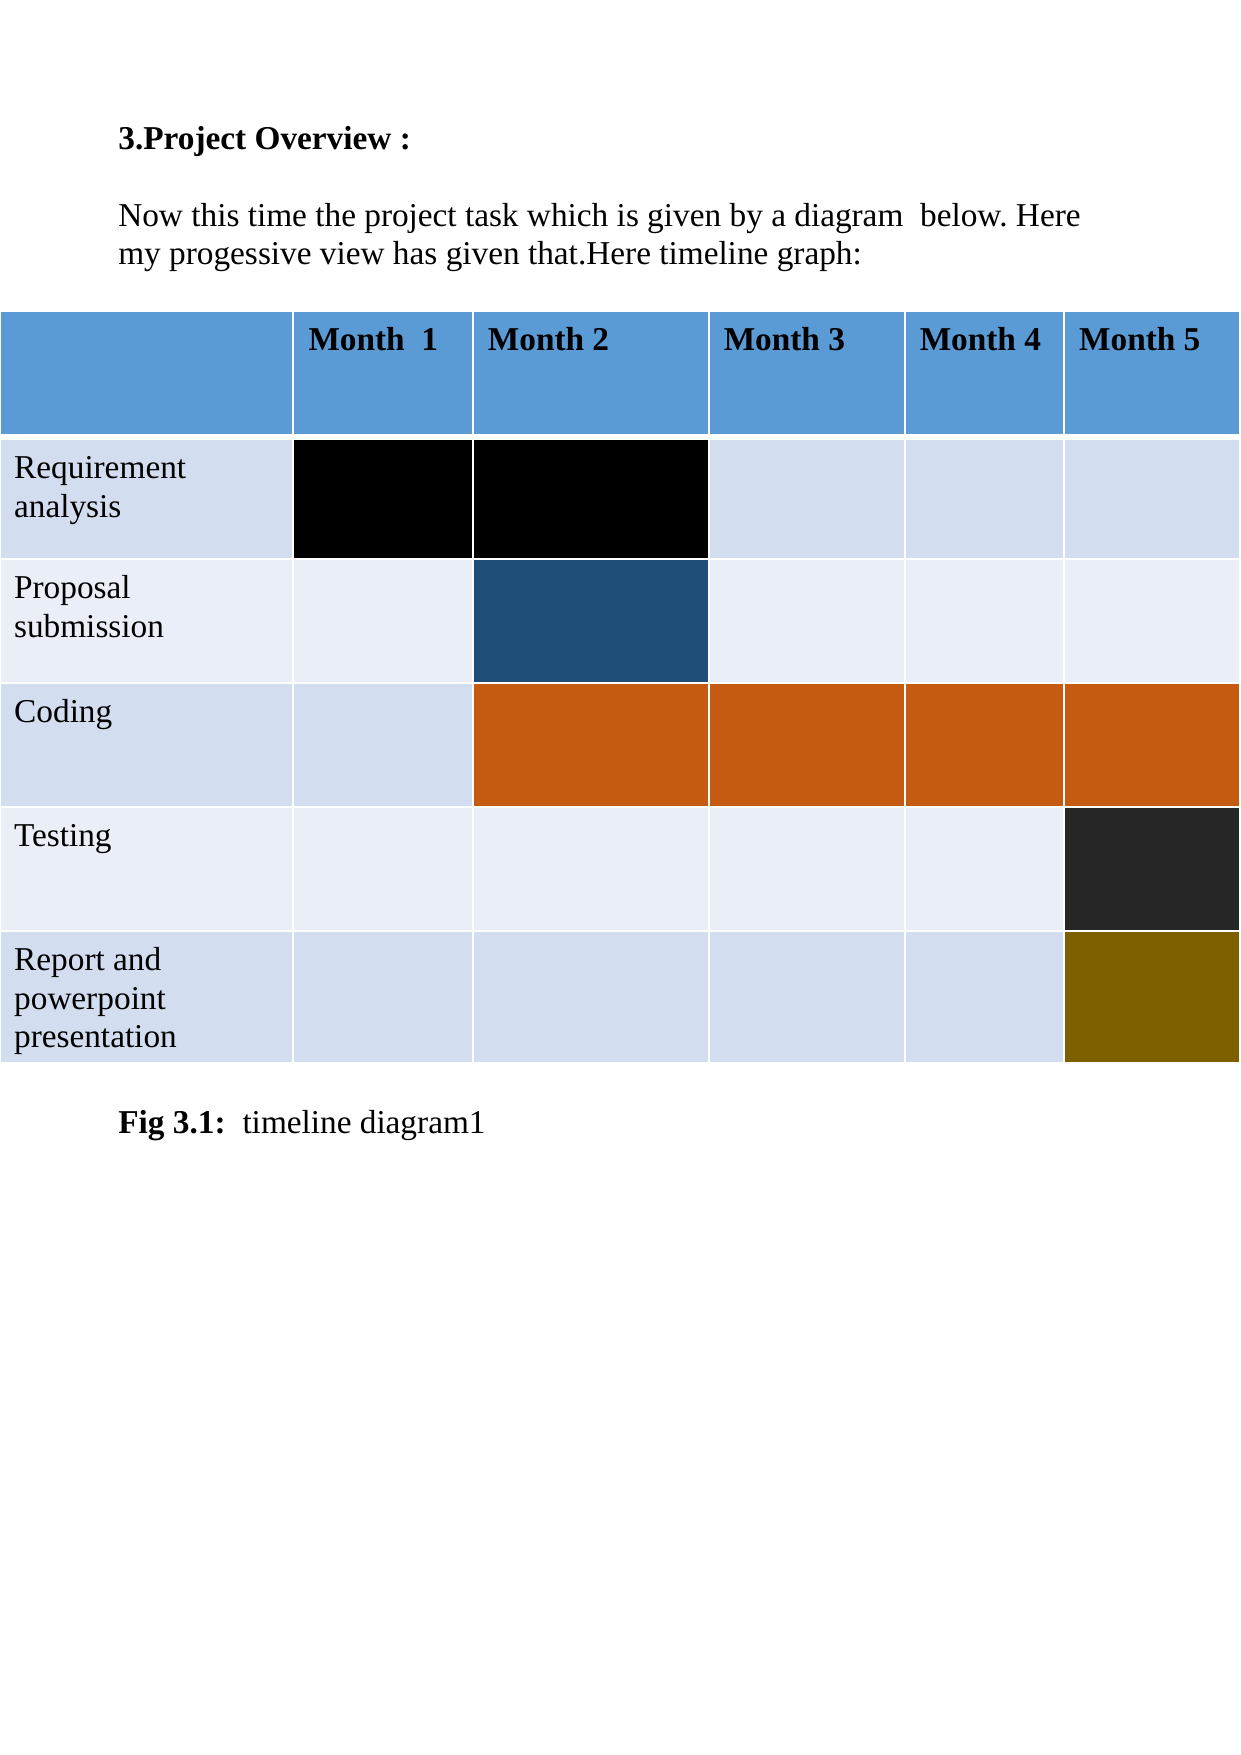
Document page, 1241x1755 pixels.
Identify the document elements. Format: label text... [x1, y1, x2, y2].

table_cell [294, 440, 472, 558]
table_cell [710, 684, 904, 806]
table_cell Proposal submission [1, 560, 292, 682]
table_cell [294, 684, 472, 806]
table_cell [474, 560, 708, 682]
table_cell Testing [1, 808, 292, 930]
table_cell [906, 932, 1063, 1062]
table_header Month 1 [294, 312, 472, 434]
table_cell [474, 684, 708, 806]
table_cell [474, 440, 708, 558]
table_cell [1065, 932, 1239, 1062]
table_cell Report and powerpoint presentation [1, 932, 292, 1062]
table_cell [906, 684, 1063, 806]
table_header [1, 312, 292, 434]
text Fig 3.1: timeline diagram1 [118, 1103, 1122, 1141]
table_cell [294, 560, 472, 682]
table_cell [906, 440, 1063, 558]
table_header Month 5 [1065, 312, 1239, 434]
table_cell [294, 932, 472, 1062]
text Now this time the project task which is given by a diagram below. Here my progessive view has given that.Here timeline graph: [118, 195, 1122, 271]
table_cell [294, 808, 472, 930]
table_cell [710, 808, 904, 930]
table_cell [1065, 684, 1239, 806]
table_cell [710, 560, 904, 682]
table_cell [1065, 808, 1239, 930]
table_cell [906, 808, 1063, 930]
table_header Month 2 [474, 312, 708, 434]
table_cell [906, 560, 1063, 682]
table_header Month 4 [906, 312, 1063, 434]
table_cell [710, 440, 904, 558]
table_cell [1065, 560, 1239, 682]
text 3.Project Overview : [118, 118, 1122, 156]
table_cell Requirement analysis [1, 440, 292, 558]
table_cell [1065, 440, 1239, 558]
table_header Month 3 [710, 312, 904, 434]
table_cell [474, 808, 708, 930]
table_cell [474, 932, 708, 1062]
table_cell Coding [1, 684, 292, 806]
table_cell [710, 932, 904, 1062]
